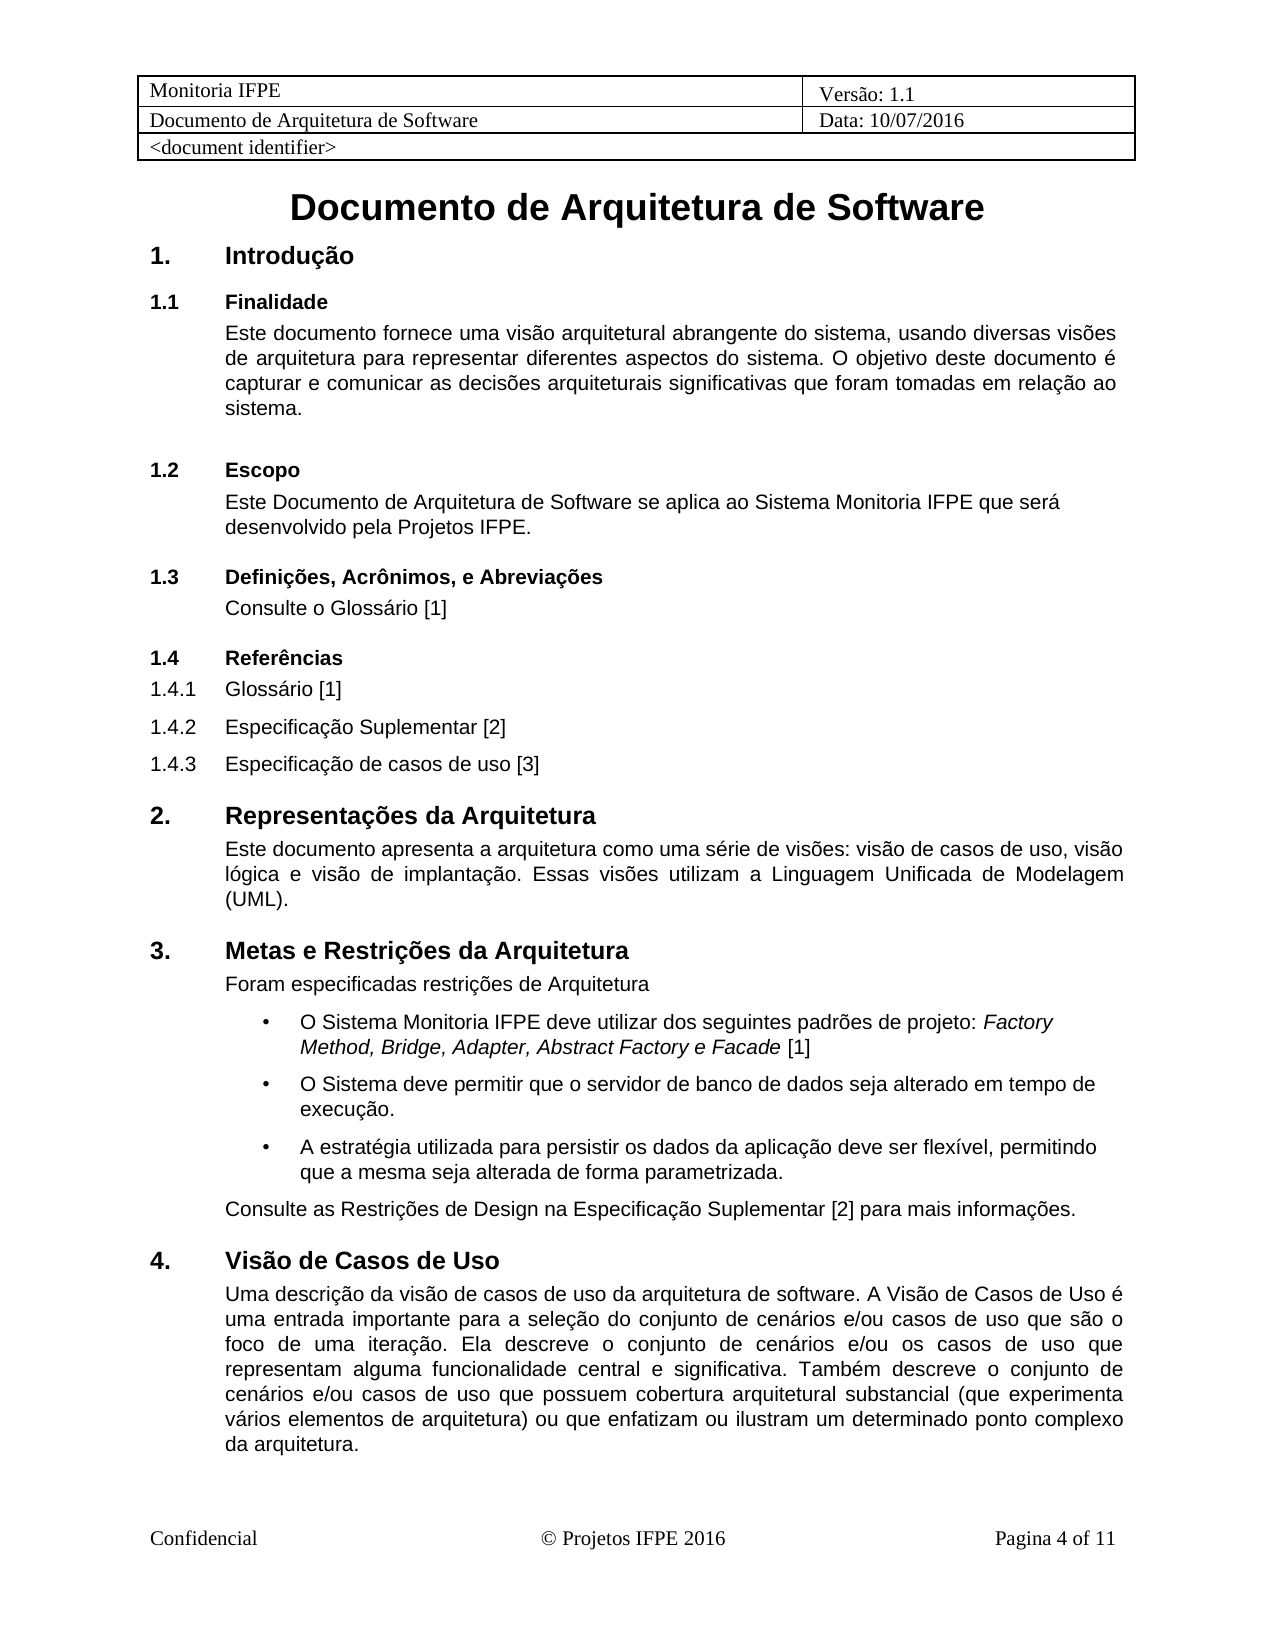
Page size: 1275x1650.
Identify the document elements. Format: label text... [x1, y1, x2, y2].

subtitle Escopo [150, 457, 1125, 482]
subtitle Documento de Arquitetura de Software [150, 185, 1125, 228]
subtitle Finalidade [150, 288, 1125, 313]
subtitle Representações da Arquitetura [150, 801, 1125, 830]
text Este documento apresenta a arquitetura como uma série de visões: visão de casos de uso, visão lógica e visão de implantação. Essas visões utilizam a Linguagem Unificada de Modelagem (UML). [225, 836, 1125, 911]
list Especificação Suplementar [2] [150, 713, 1125, 738]
list Glossário [1] [150, 676, 1125, 701]
subtitle Introdução [150, 241, 1125, 270]
list Consulte as Restrições de Design na Especificação Suplementar [2] para mais informações. [150, 1196, 1125, 1221]
list O Sistema Monitoria IFPE deve utilizar dos seguintes padrões de projeto: Factory Method, Bridge, Adapter, Abstract Factory e Facade [1] [262, 1008, 1125, 1058]
text Uma descrição da visão de casos de uso da arquitetura de software. A Visão de Casos de Uso é uma entrada importante para a seleção do conjunto de cenários e/ou casos de uso que são o foco de uma iteração. Ela descreve o conjunto de cenários e/ou os casos de uso que representam alguma funcionalidade central e significativa. Também descreve o conjunto de cenários e/ou casos de uso que possuem cobertura arquitetural substancial (que experimenta vários elementos de arquitetura) ou que enfatizam ou ilustram um determinado ponto complexo da arquitetura. [225, 1281, 1125, 1456]
subtitle Referências [150, 645, 1125, 670]
list O Sistema deve permitir que o servidor de banco de dados seja alterado em tempo de execução. [262, 1071, 1125, 1121]
list Especificação de casos de uso [3] [150, 751, 1125, 776]
text Consulte o Glossário [1] [225, 595, 1125, 620]
subtitle Metas e Restrições da Arquitetura [150, 936, 1125, 965]
text Este documento fornece uma visão arquitetural abrangente do sistema, usando diversas visões de arquitetura para representar diferentes aspectos do sistema. O objetivo deste documento é capturar e comunicar as decisões arquiteturais significativas que foram tomadas em relação ao sistema. [150, 320, 1125, 420]
text Este Documento de Arquitetura de Software se aplica ao Sistema Monitoria IFPE que será desenvolvido pela Projetos IFPE. [225, 488, 1125, 538]
subtitle Visão de Casos de Uso [150, 1246, 1125, 1275]
text Foram especificadas restrições de Arquitetura [225, 971, 1125, 996]
subtitle Definições, Acrônimos, e Abreviações [150, 563, 1125, 588]
list A estratégia utilizada para persistir os dados da aplicação deve ser flexível, permitindo que a mesma seja alterada de forma parametrizada. [262, 1133, 1125, 1183]
